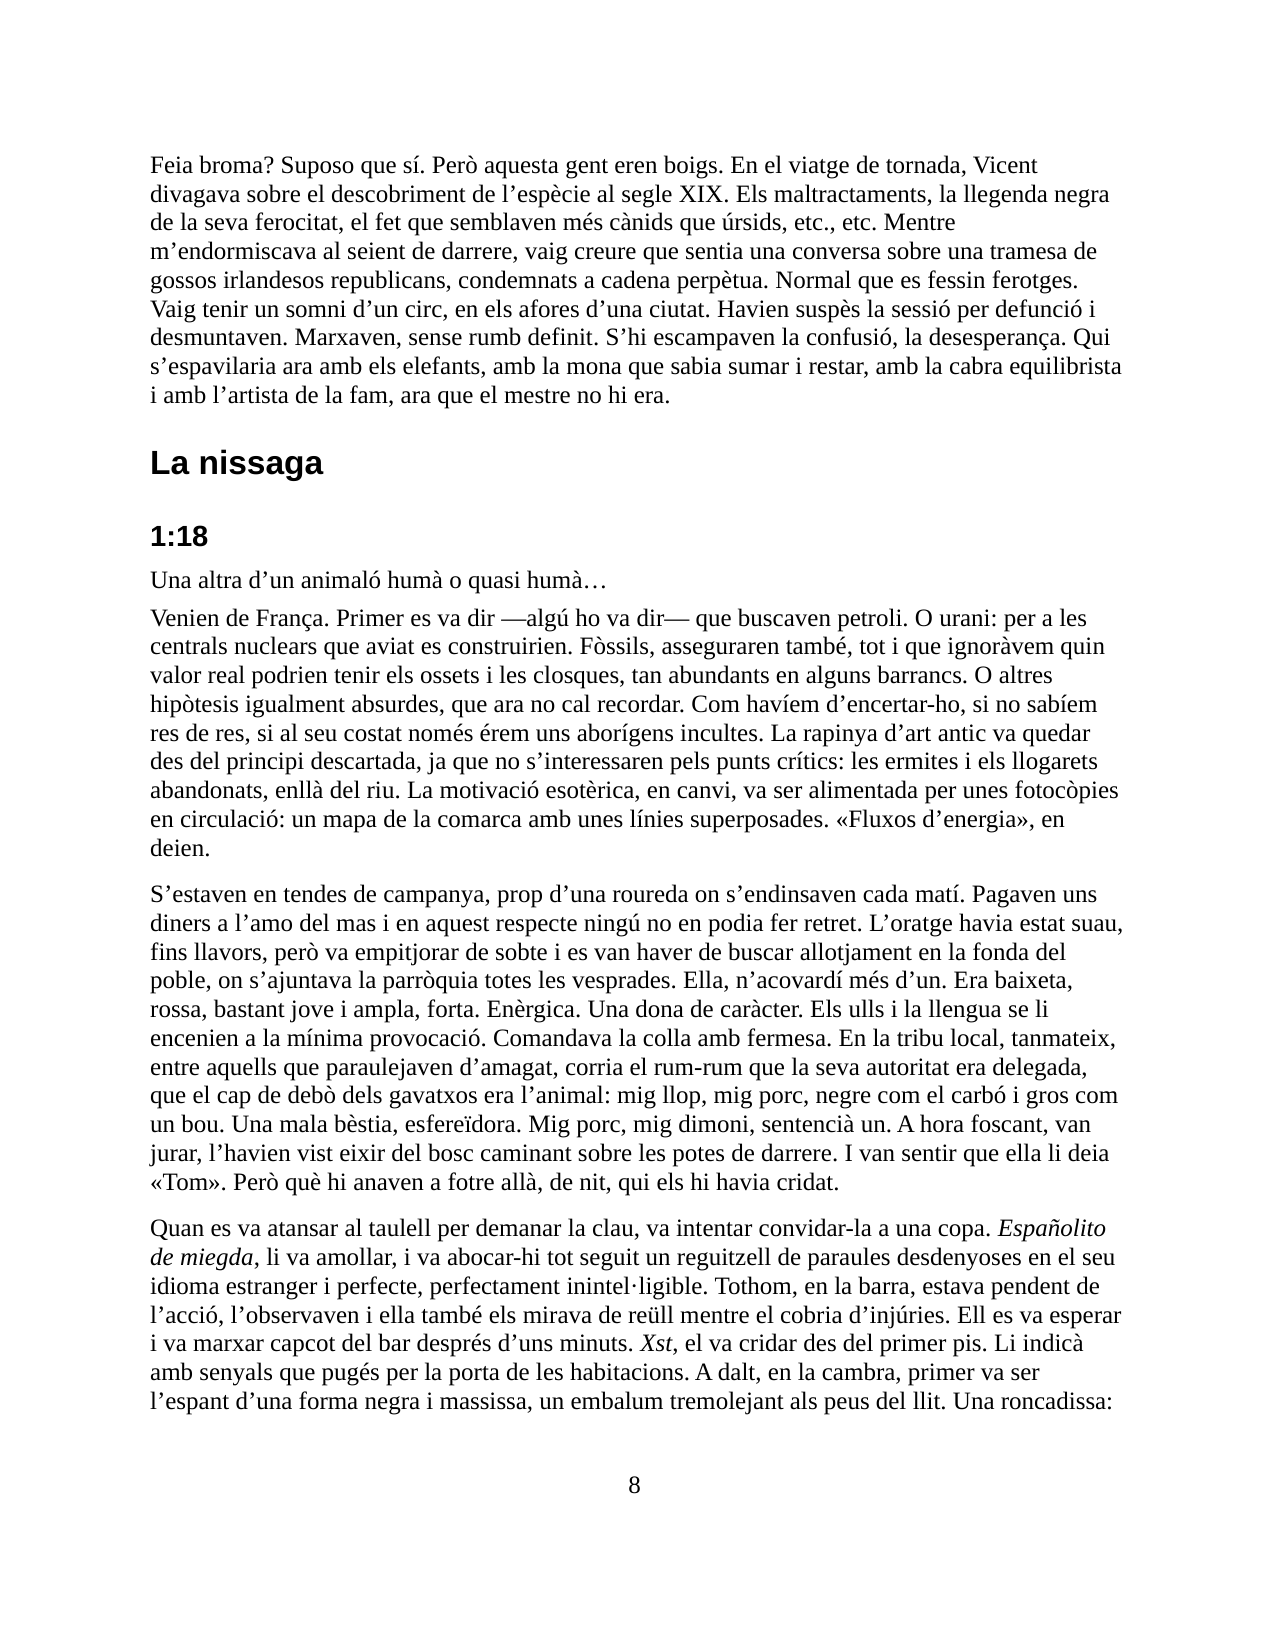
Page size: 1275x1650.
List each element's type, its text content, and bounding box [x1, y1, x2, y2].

text Feia broma? Suposo que sí. Però aquesta gent eren boigs. En el viatge de tornada, Vicent divagava sobre el descobriment de l’espècie al segle XIX. Els maltractaments, la llegenda negra de la seva ferocitat, el fet que semblaven més cànids que úrsids, etc., etc. Mentre m’endormiscava al seient de darrere, vaig creure que sentia una conversa sobre una tramesa de gossos irlandesos republicans, condemnats a cadena perpètua. Normal que es fessin ferotges. Vaig tenir un somni d’un circ, en els afores d’una ciutat. Havien suspès la sessió per defunció i desmuntaven. Marxaven, sense rumb definit. S’hi escampaven la confusió, la desesperança. Qui s’espavilaria ara amb els elefants, amb la mona que sabia sumar i restar, amb la cabra equilibrista i amb l’artista de la fam, ara que el mestre no hi era. [150, 150, 1125, 409]
text S’estaven en tendes de campanya, prop d’una roureda on s’endinsaven cada matí. Pagaven uns diners a l’amo del mas i en aquest respecte ningú no en podia fer retret. L’oratge havia estat suau, fins llavors, però va empitjorar de sobte i es van haver de buscar allotjament en la fonda del poble, on s’ajuntava la parròquia totes les vesprades. Ella, n’acovardí més d’un. Era baixeta, rossa, bastant jove i ampla, forta. Enèrgica. Una dona de caràcter. Els ulls i la llengua se li encenien a la mínima provocació. Comandava la colla amb fermesa. En la tribu local, tanmateix, entre aquells que paraulejaven d’amagat, corria el rum-rum que la seva autoritat era delegada, que el cap de debò dels gavatxos era l’animal: mig llop, mig porc, negre com el carbó i gros com un bou. Una mala bèstia, esfereïdora. Mig porc, mig dimoni, sentencià un. A hora foscant, van jurar, l’havien vist eixir del bosc caminant sobre les potes de darrere. I van sentir que ella li deia «Tom». Però què hi anaven a fotre allà, de nit, qui els hi havia cridat. [150, 879, 1125, 1196]
text Una altra d’un animaló humà o quasi humà… [150, 565, 1125, 594]
subtitle La nissaga [150, 443, 1125, 481]
text Quan es va atansar al taulell per demanar la clau, va intentar convidar-la a una copa. Españolito de miegda, li va amollar, i va abocar-hi tot seguit un reguitzell de paraules desdenyoses en el seu idioma estranger i perfecte, perfectament inintel·ligible. Tothom, en la barra, estava pendent de l’acció, l’observaven i ella també els mirava de reüll mentre el cobria d’injúries. Ell es va esperar i va marxar capcot del bar després d’uns minuts. Xst, el va cridar des del primer pis. Li indicà amb senyals que pugés per la porta de les habitacions. A dalt, en la cambra, primer va ser l’espant d’una forma negra i massissa, un embalum tremolejant als peus del llit. Una roncadissa: [150, 1213, 1125, 1415]
text Venien de França. Primer es va dir —algú ho va dir— que buscaven petroli. O urani: per a les centrals nuclears que aviat es construirien. Fòssils, asseguraren també, tot i que ignoràvem quin valor real podrien tenir els ossets i les closques, tan abundants en alguns barrancs. O altres hipòtesis igualment absurdes, que ara no cal recordar. Com havíem d’encertar-ho, si no sabíem res de res, si al seu costat només érem uns aborígens incultes. La rapinya d’art antic va quedar des del principi descartada, ja que no s’interessaren pels punts crítics: les ermites i els llogarets abandonats, enllà del riu. La motivació esotèrica, en canvi, va ser alimentada per unes fotocòpies en circulació: un mapa de la comarca amb unes línies superposades. «Fluxos d’energia», en deien. [150, 603, 1125, 861]
subtitle 1:18 [150, 519, 1125, 552]
